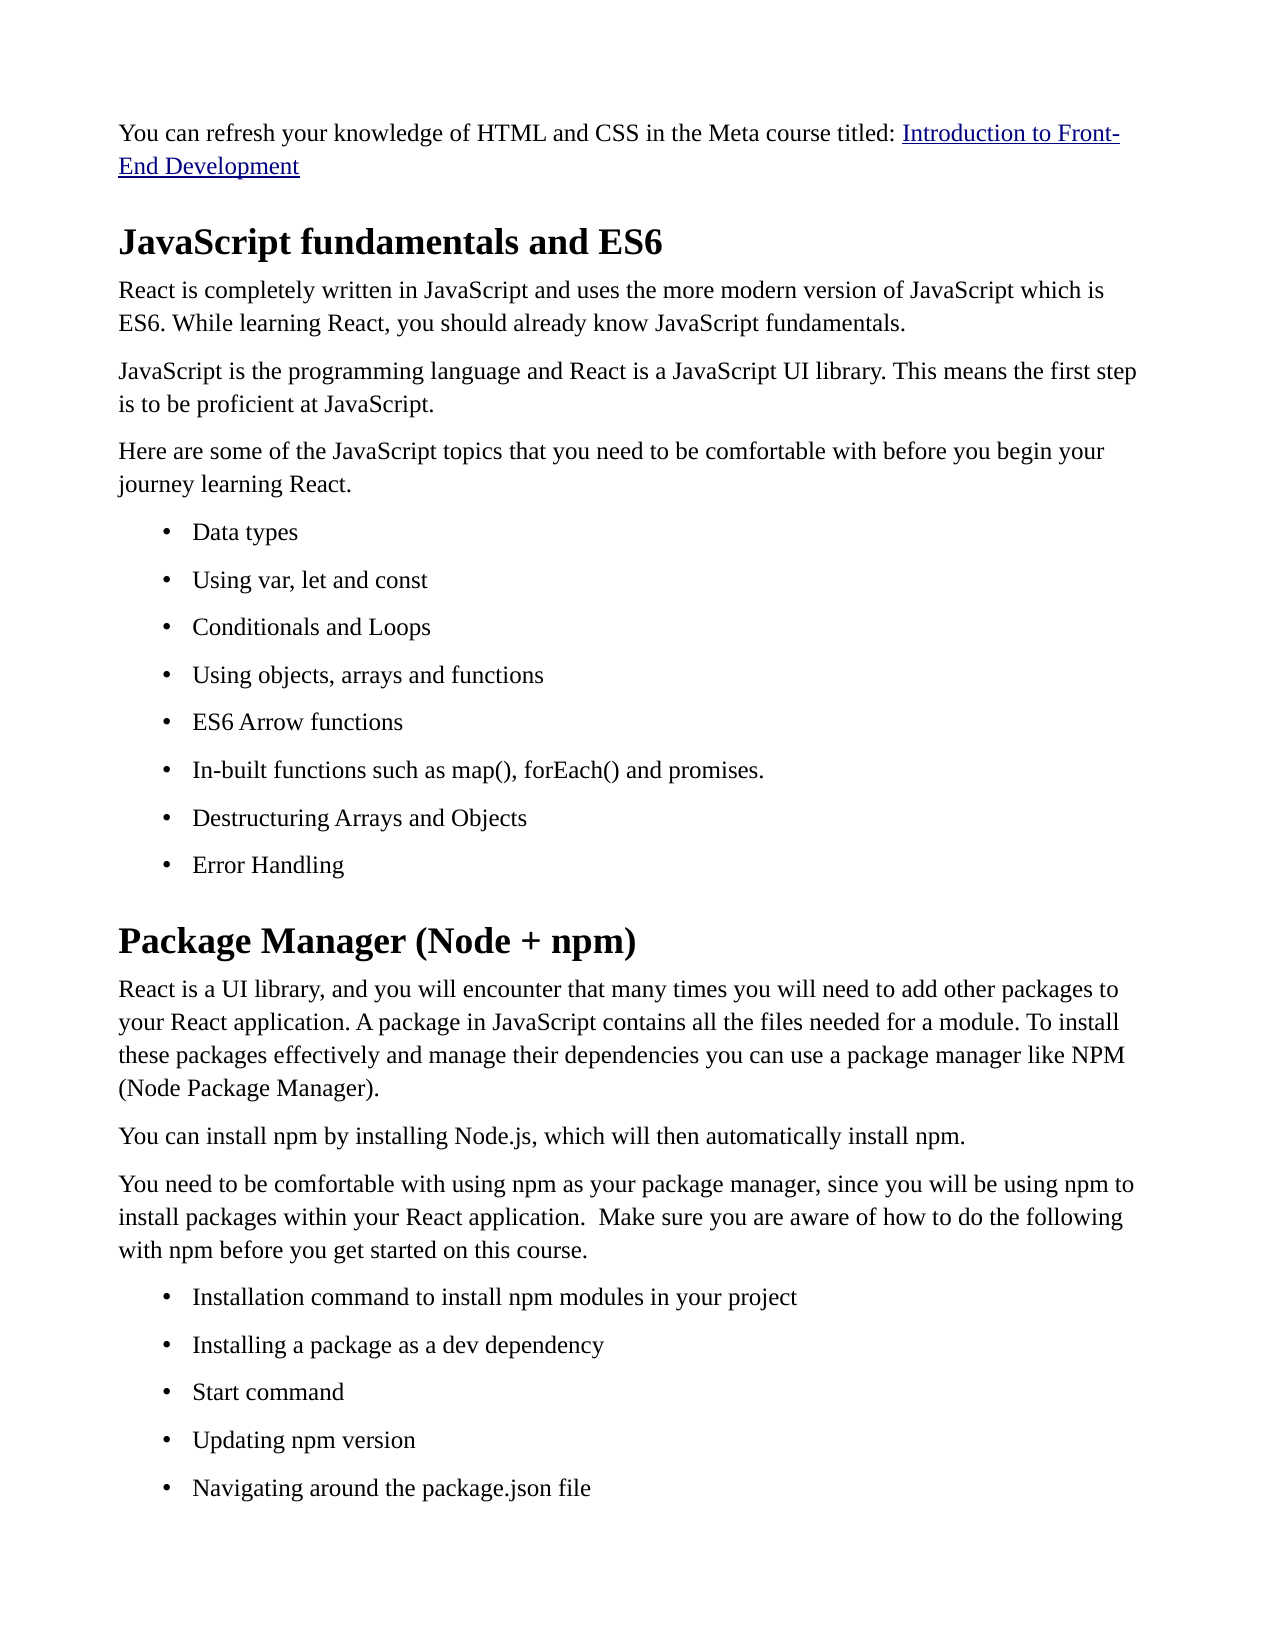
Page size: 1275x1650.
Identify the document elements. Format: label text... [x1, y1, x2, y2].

list Installation command to install npm modules in your project [162, 1282, 1157, 1311]
list Using objects, arrays and functions [162, 660, 1157, 689]
text You need to be comfortable with using npm as your package manager, since you will be using npm to install packages within your React application. Make sure you are aware of how to do the following with npm before you get started on this course. [118, 1169, 1157, 1263]
list Navigating around the package.json file [162, 1473, 1157, 1501]
text JavaScript is the programming language and React is a JavaScript UI library. This means the first step is to be proficient at JavaScript. [118, 356, 1157, 418]
list Error Handling [162, 850, 1157, 879]
list Start command [162, 1377, 1157, 1406]
text React is completely written in JavaScript and uses the more modern version of JavaScript which is ES6. While learning React, you should already know JavaScript fundamentals. [118, 275, 1157, 337]
list Destructuring Arrays and Objects [162, 803, 1157, 831]
list ES6 Arrow functions [162, 707, 1157, 736]
text You can refresh your knowledge of HTML and CSS in the Meta course titled: Introduction to Front-End Development [118, 118, 1157, 180]
text React is a UI library, and you will encounter that many times you will need to add other packages to your React application. A package in JavaScript contains all the files needed for a module. To install these packages effectively and manage their dependencies you can use a package manager like NPM (Node Package Manager). [118, 974, 1157, 1102]
subtitle Package Manager (Node + npm) [118, 919, 1157, 962]
list Installing a package as a dev dependency [162, 1330, 1157, 1359]
subtitle JavaScript fundamentals and ES6 [118, 219, 1157, 263]
list Using var, let and const [162, 565, 1157, 593]
list In-built functions such as map(), forEach() and promises. [162, 755, 1157, 784]
text You can install npm by installing Node.js, which will then automatically install npm. [118, 1121, 1157, 1150]
list Data types [162, 517, 1157, 546]
text Here are some of the JavaScript topics that you need to be comfortable with before you begin your journey learning React. [118, 436, 1157, 498]
list Conditionals and Loops [162, 612, 1157, 641]
list Updating npm version [162, 1425, 1157, 1454]
